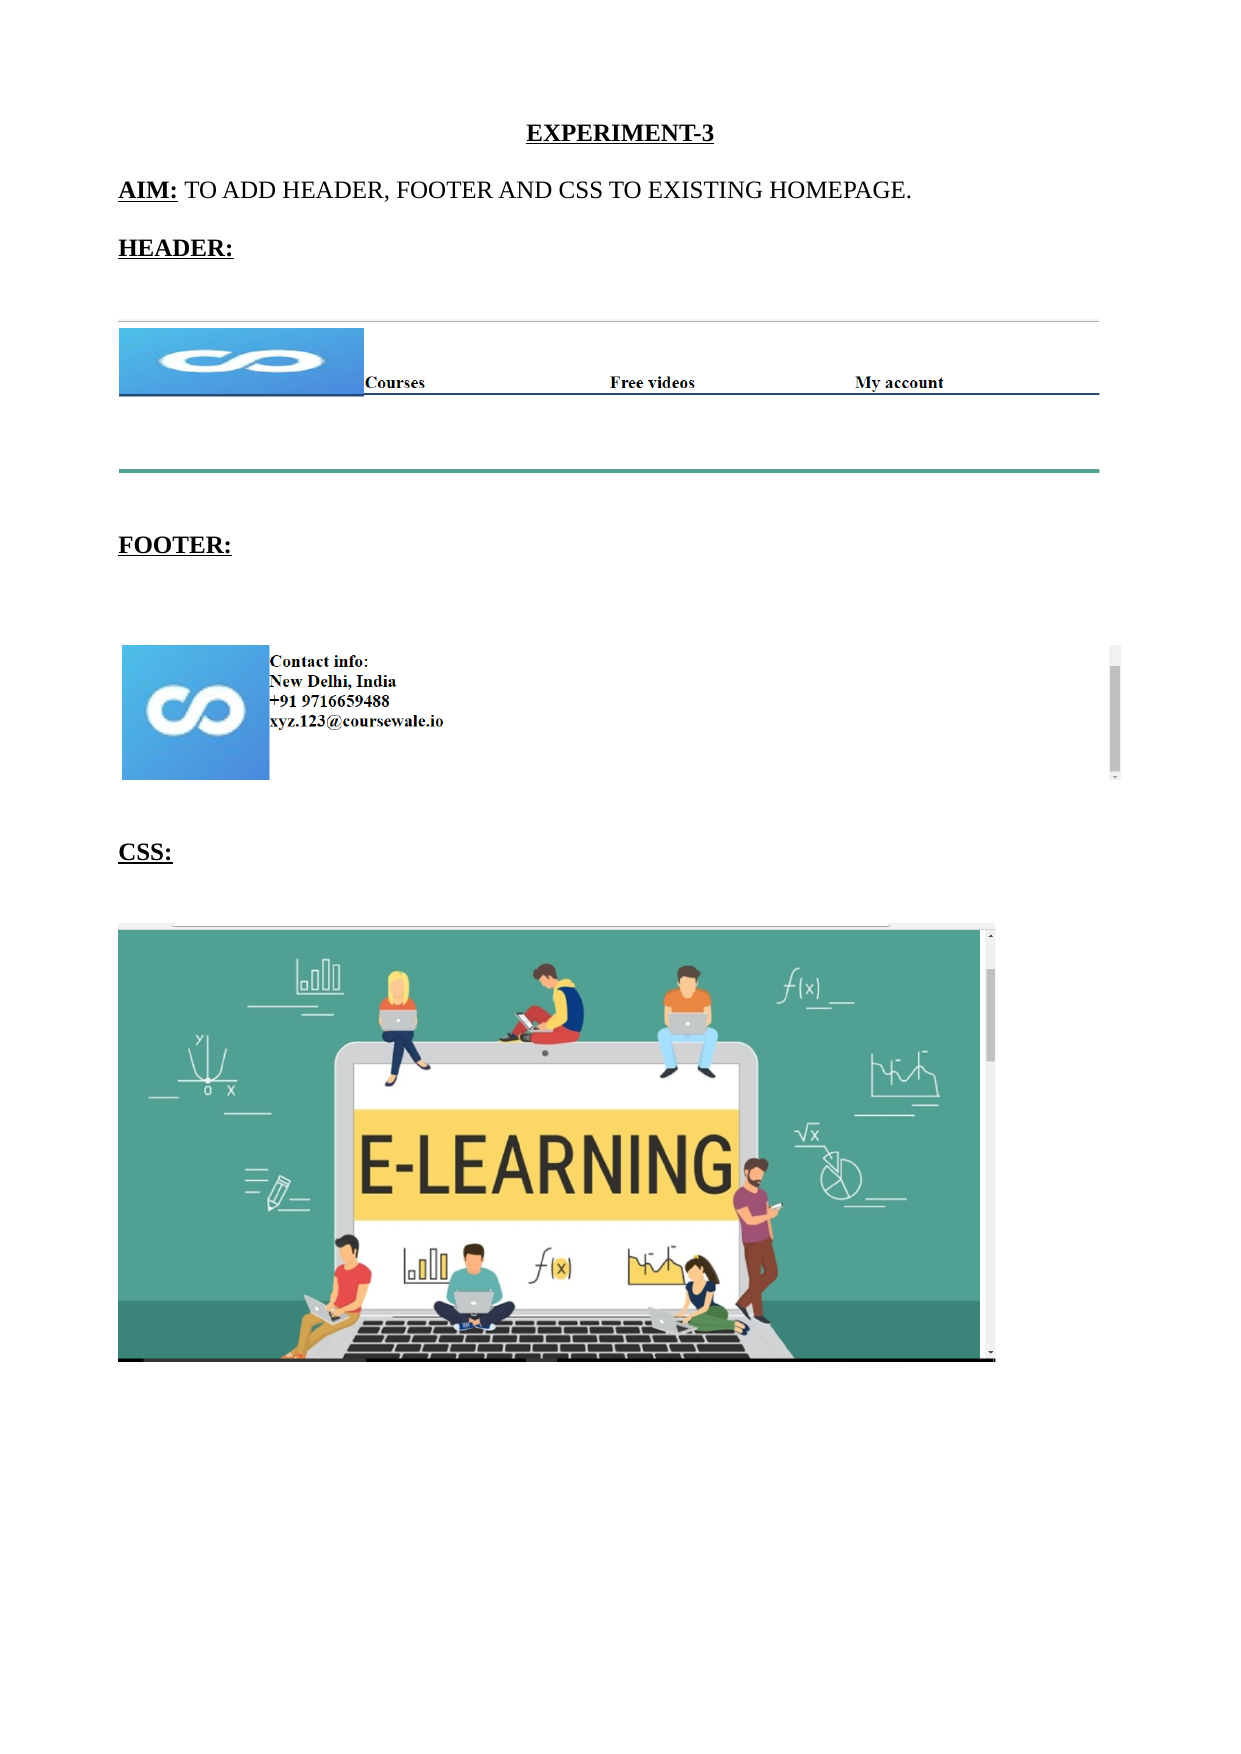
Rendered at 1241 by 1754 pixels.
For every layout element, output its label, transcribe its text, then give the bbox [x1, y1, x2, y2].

text CSS: [118, 837, 1122, 866]
text HEADER: [118, 233, 1122, 262]
text EXPERIMENT-3 [118, 118, 1122, 147]
text FOOTER: [118, 530, 1122, 559]
text AIM: TO ADD HEADER, FOOTER AND CSS TO EXISTING HOMEPAGE. [118, 176, 1122, 204]
